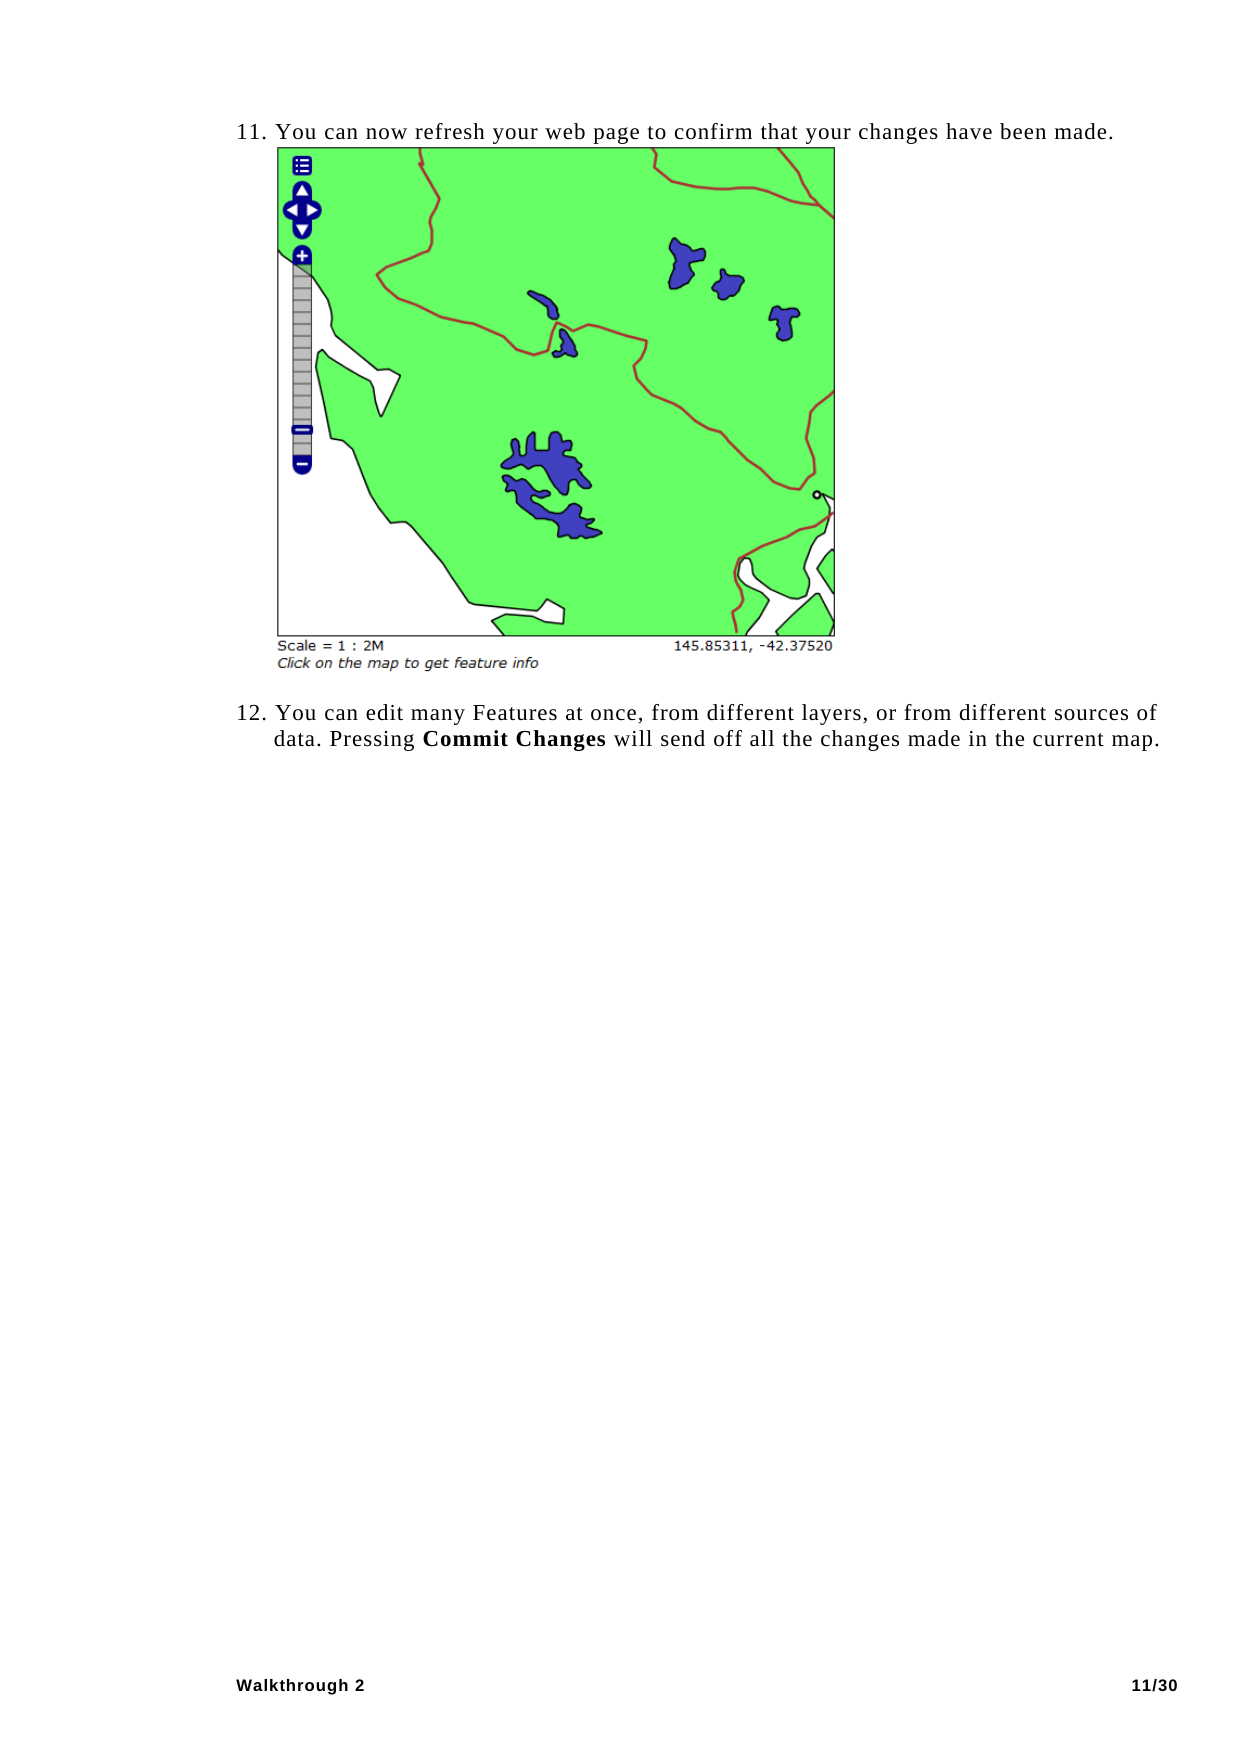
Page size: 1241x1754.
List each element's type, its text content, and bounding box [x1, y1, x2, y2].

picture [273, 144, 849, 682]
list You can edit many Features at once, from different layers, or from different sources of data. Pressing Commit Changes will send off all the changes made in the current map. [236, 698, 1181, 751]
list You can now refresh your web page to confirm that your changes have been made. [236, 118, 1181, 682]
